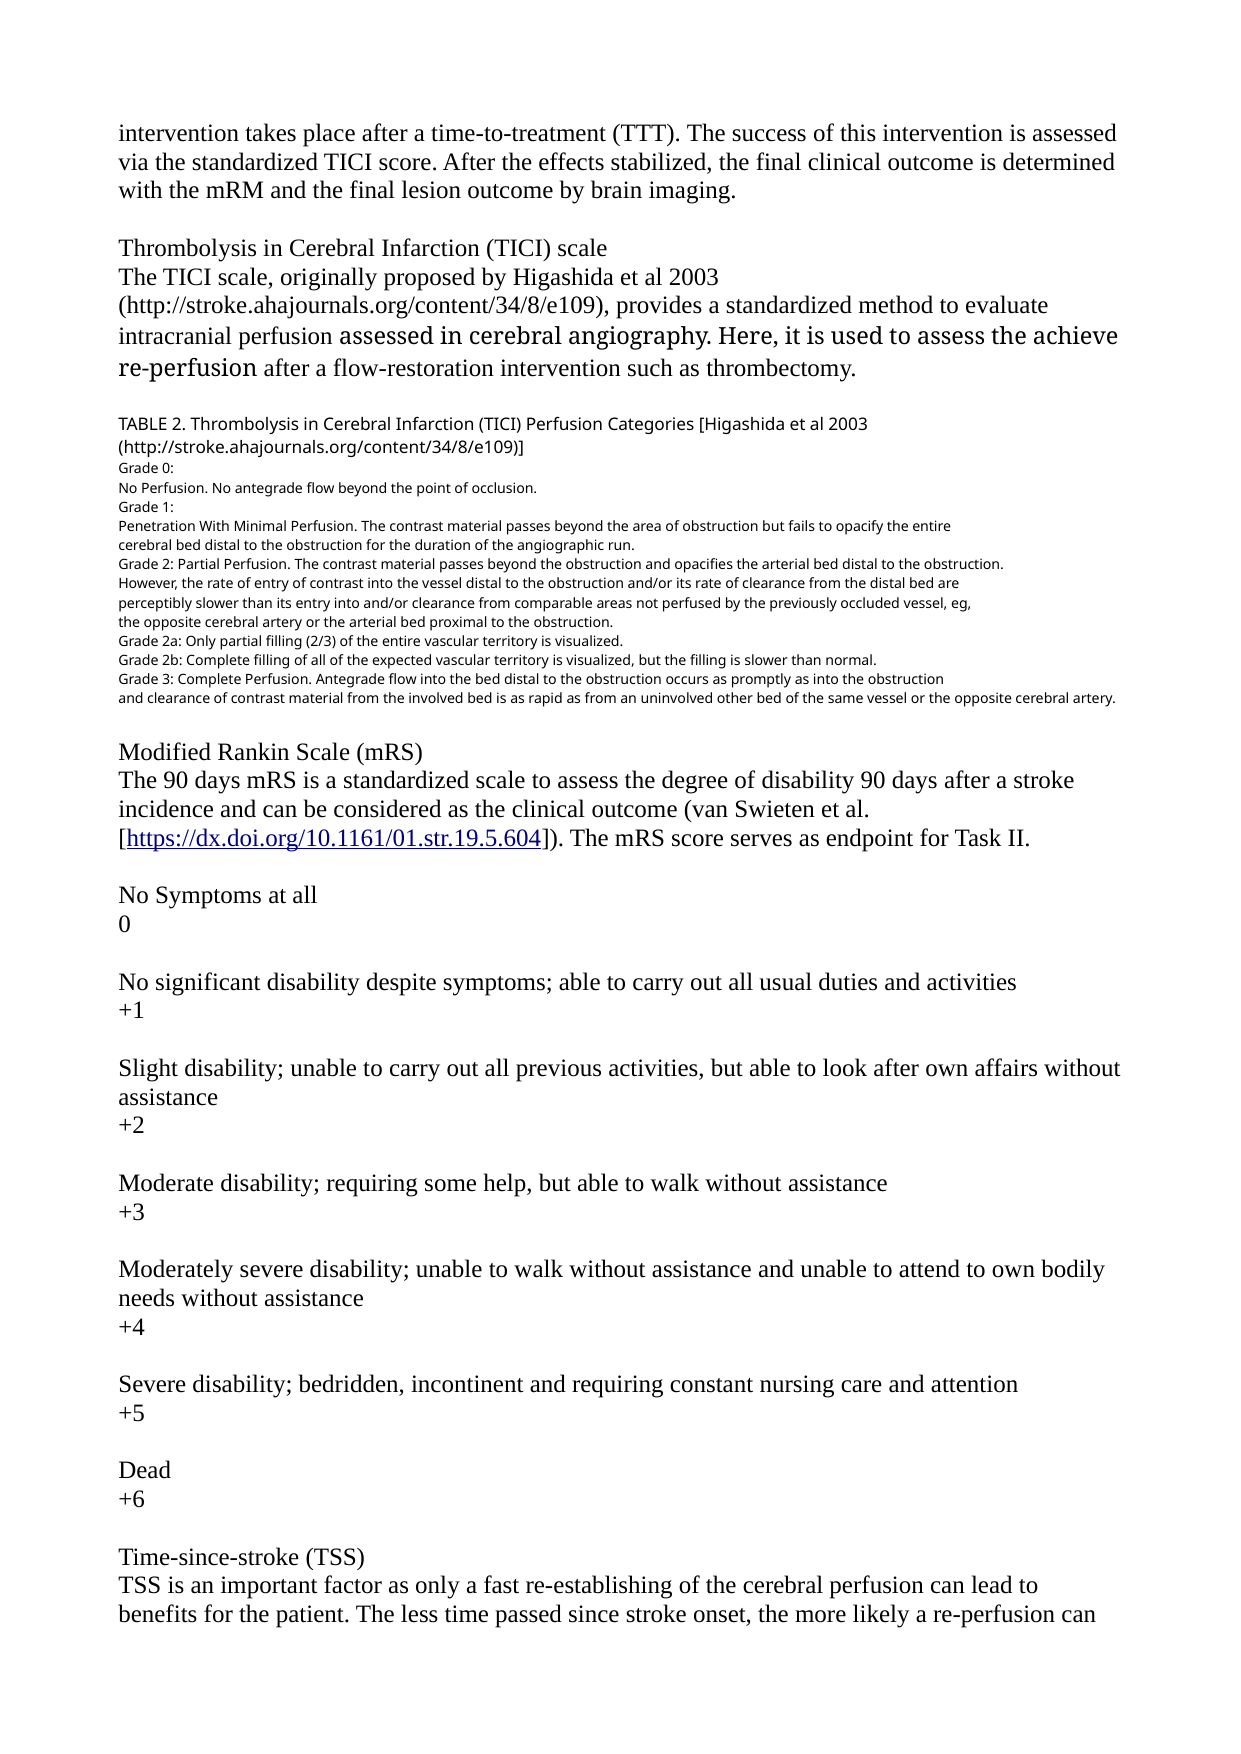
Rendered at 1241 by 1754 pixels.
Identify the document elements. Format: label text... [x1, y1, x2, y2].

text No Symptoms at all [118, 881, 1122, 909]
text the opposite cerebral artery or the arterial bed proximal to the obstruction. [118, 612, 1122, 631]
text Severe disability; bedridden, incontinent and requiring constant nursing care and attention [118, 1369, 1122, 1398]
text +2 [118, 1111, 1122, 1139]
text Grade 2b: Complete filling of all of the expected vascular territory is visualized, but the filling is slower than normal. [118, 651, 1122, 670]
text Modified Rankin Scale (mRS) [118, 737, 1122, 766]
text perceptibly slower than its entry into and/or clearance from comparable areas not perfused by the previously occluded vessel, eg, [118, 593, 1122, 612]
text +3 [118, 1197, 1122, 1226]
text 0 [118, 909, 1122, 938]
text +6 [118, 1484, 1122, 1513]
text Dead [118, 1456, 1122, 1484]
text However, the rate of entry of contrast into the vessel distal to the obstruction and/or its rate of clearance from the distal bed are [118, 574, 1122, 593]
text Slight disability; unable to carry out all previous activities, but able to look after own affairs without assistance [118, 1053, 1122, 1111]
text No significant disability despite symptoms; able to carry out all usual duties and activities [118, 967, 1122, 996]
text intervention takes place after a time-to-treatment (TTT). The success of this intervention is assessed via the standardized TICI score. After the effects stabilized, the final clinical outcome is determined with the mRM and the final lesion outcome by brain imaging. [118, 118, 1122, 204]
text The TICI scale, originally proposed by Higashida et al 2003 (http://stroke.ahajournals.org/content/34/8/e109), provides a standardized method to evaluate intracranial perfusion assessed in cerebral angiography. Here, it is used to assess the achieve re-perfusion after a flow-restoration intervention such as thrombectomy. [118, 262, 1122, 383]
text The 90 days mRS is a standardized scale to assess the degree of disability 90 days after a stroke incidence and can be considered as the clinical outcome (van Swieten et al. [https://dx.doi.org/10.1161/01.str.19.5.604]). The mRS score serves as endpoint for Task II. [118, 766, 1122, 852]
text TSS is an important factor as only a fast re-establishing of the cerebral perfusion can lead to benefits for the patient. The less time passed since stroke onset, the more likely a re-perfusion can [118, 1571, 1122, 1628]
text TABLE 2. Thrombolysis in Cerebral Infarction (TICI) Perfusion Categories [Higashida et al 2003 (http://stroke.ahajournals.org/content/34/8/e109)] [118, 412, 1122, 459]
text Moderate disability; requiring some help, but able to walk without assistance [118, 1168, 1122, 1197]
text Thrombolysis in Cerebral Infarction (TICI) scale [118, 233, 1122, 262]
text Grade 3: Complete Perfusion. Antegrade flow into the bed distal to the obstruction occurs as promptly as into the obstruction [118, 670, 1122, 689]
text Moderately severe disability; unable to walk without assistance and unable to attend to own bodily needs without assistance [118, 1254, 1122, 1312]
text Grade 1: [118, 497, 1122, 516]
text +1 [118, 996, 1122, 1024]
text Grade 2: Partial Perfusion. The contrast material passes beyond the obstruction and opacifies the arterial bed distal to the obstruction. [118, 555, 1122, 574]
text +5 [118, 1398, 1122, 1427]
text No Perfusion. No antegrade flow beyond the point of occlusion. [118, 478, 1122, 497]
text and clearance of contrast material from the involved bed is as rapid as from an uninvolved other bed of the same vessel or the opposite cerebral artery. [118, 689, 1122, 708]
text Time-since-stroke (TSS) [118, 1542, 1122, 1571]
text Grade 2a: Only partial filling (2/3) of the entire vascular territory is visualized. [118, 631, 1122, 651]
text Grade 0: [118, 459, 1122, 478]
text cerebral bed distal to the obstruction for the duration of the angiographic run. [118, 536, 1122, 555]
text +4 [118, 1312, 1122, 1341]
text Penetration With Minimal Perfusion. The contrast material passes beyond the area of obstruction but fails to opacify the entire [118, 516, 1122, 536]
